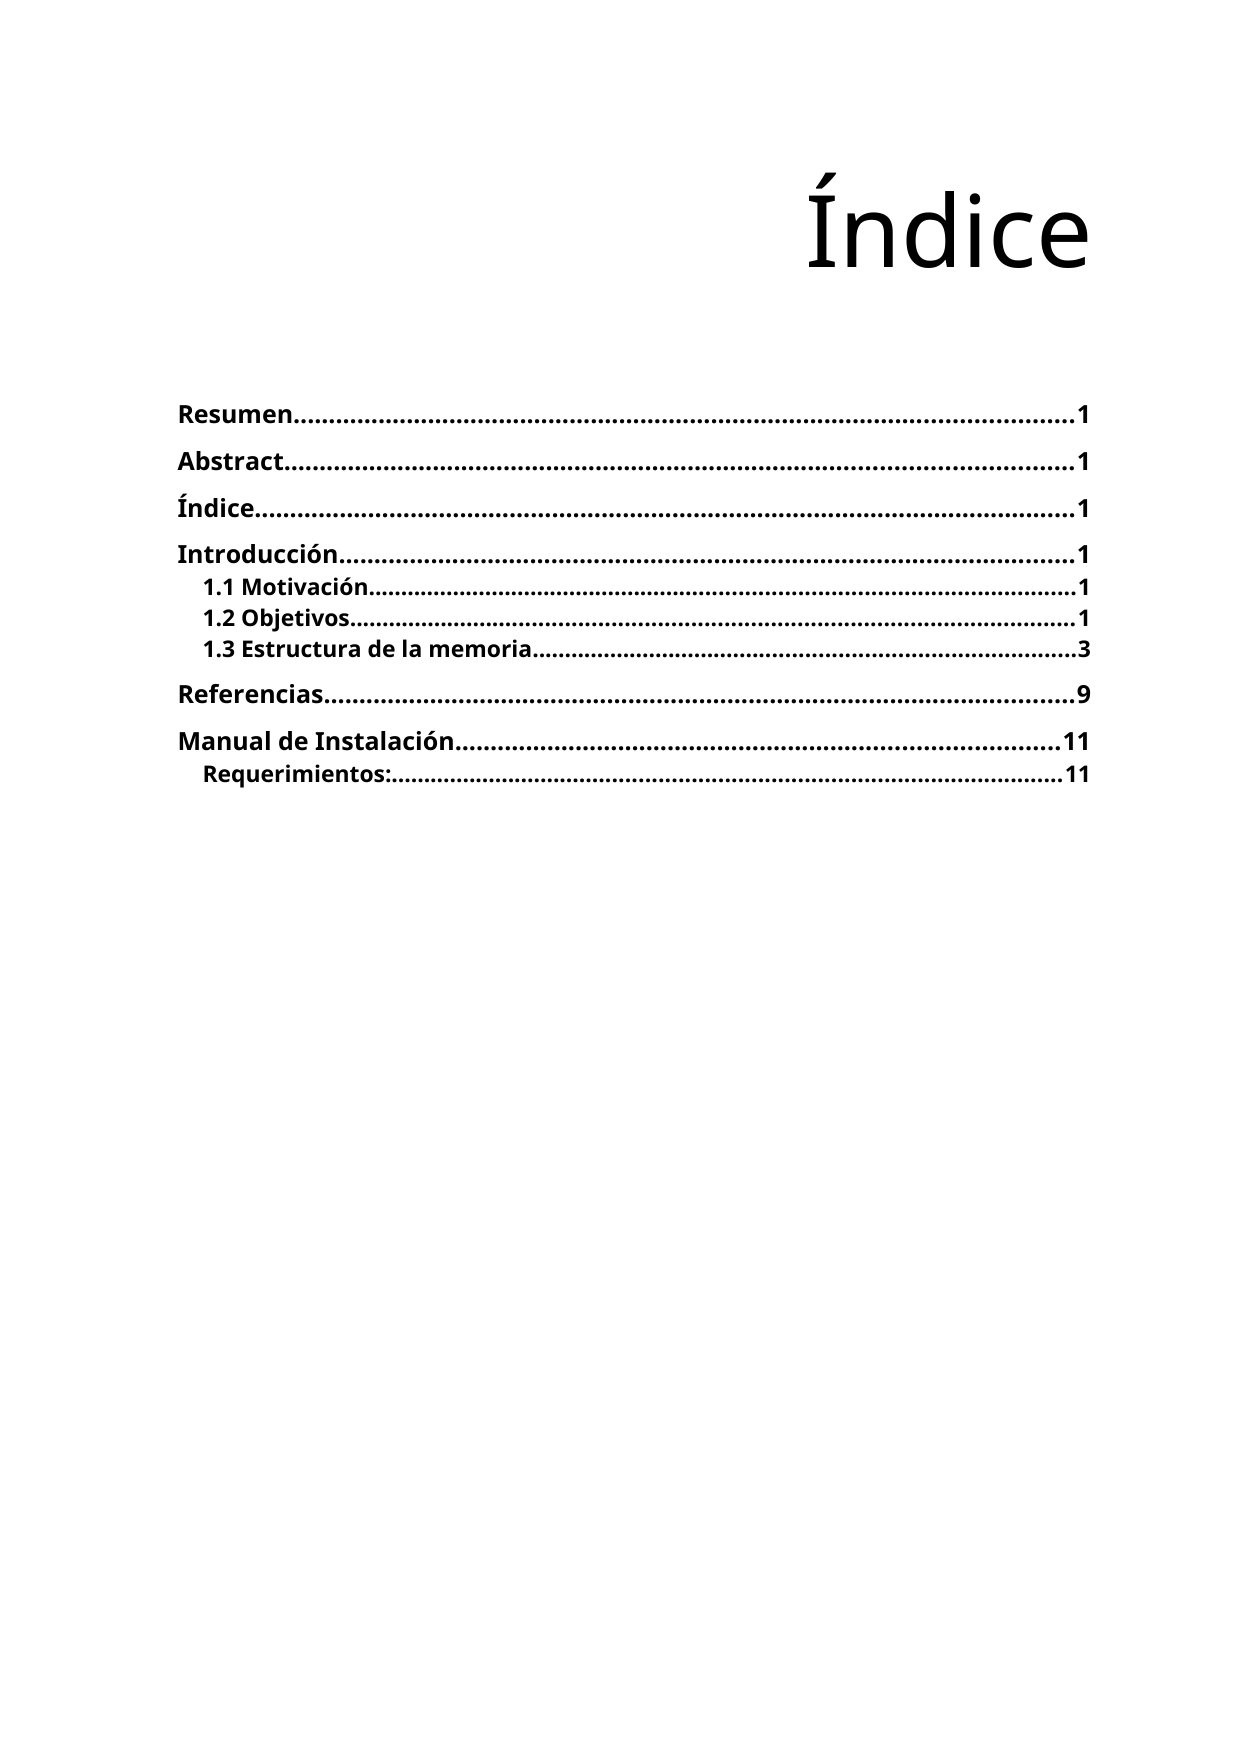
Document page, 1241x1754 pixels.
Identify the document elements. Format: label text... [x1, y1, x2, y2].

text Manual de Instalación 11 [177, 724, 1092, 758]
text 1.1 Motivación 1 [202, 571, 1092, 602]
text 1.2 Objetivos 1 [202, 602, 1092, 633]
text Requerimientos: 11 [202, 758, 1092, 789]
text Abstract 1 [177, 444, 1092, 478]
text Índice 1 [177, 490, 1092, 524]
text Referencias 9 [177, 677, 1092, 711]
text Introducción 1 [177, 537, 1092, 571]
text 1.3 Estructura de la memoria 3 [202, 633, 1092, 665]
subtitle Índice [177, 161, 1092, 297]
text Resumen 1 [177, 397, 1092, 431]
